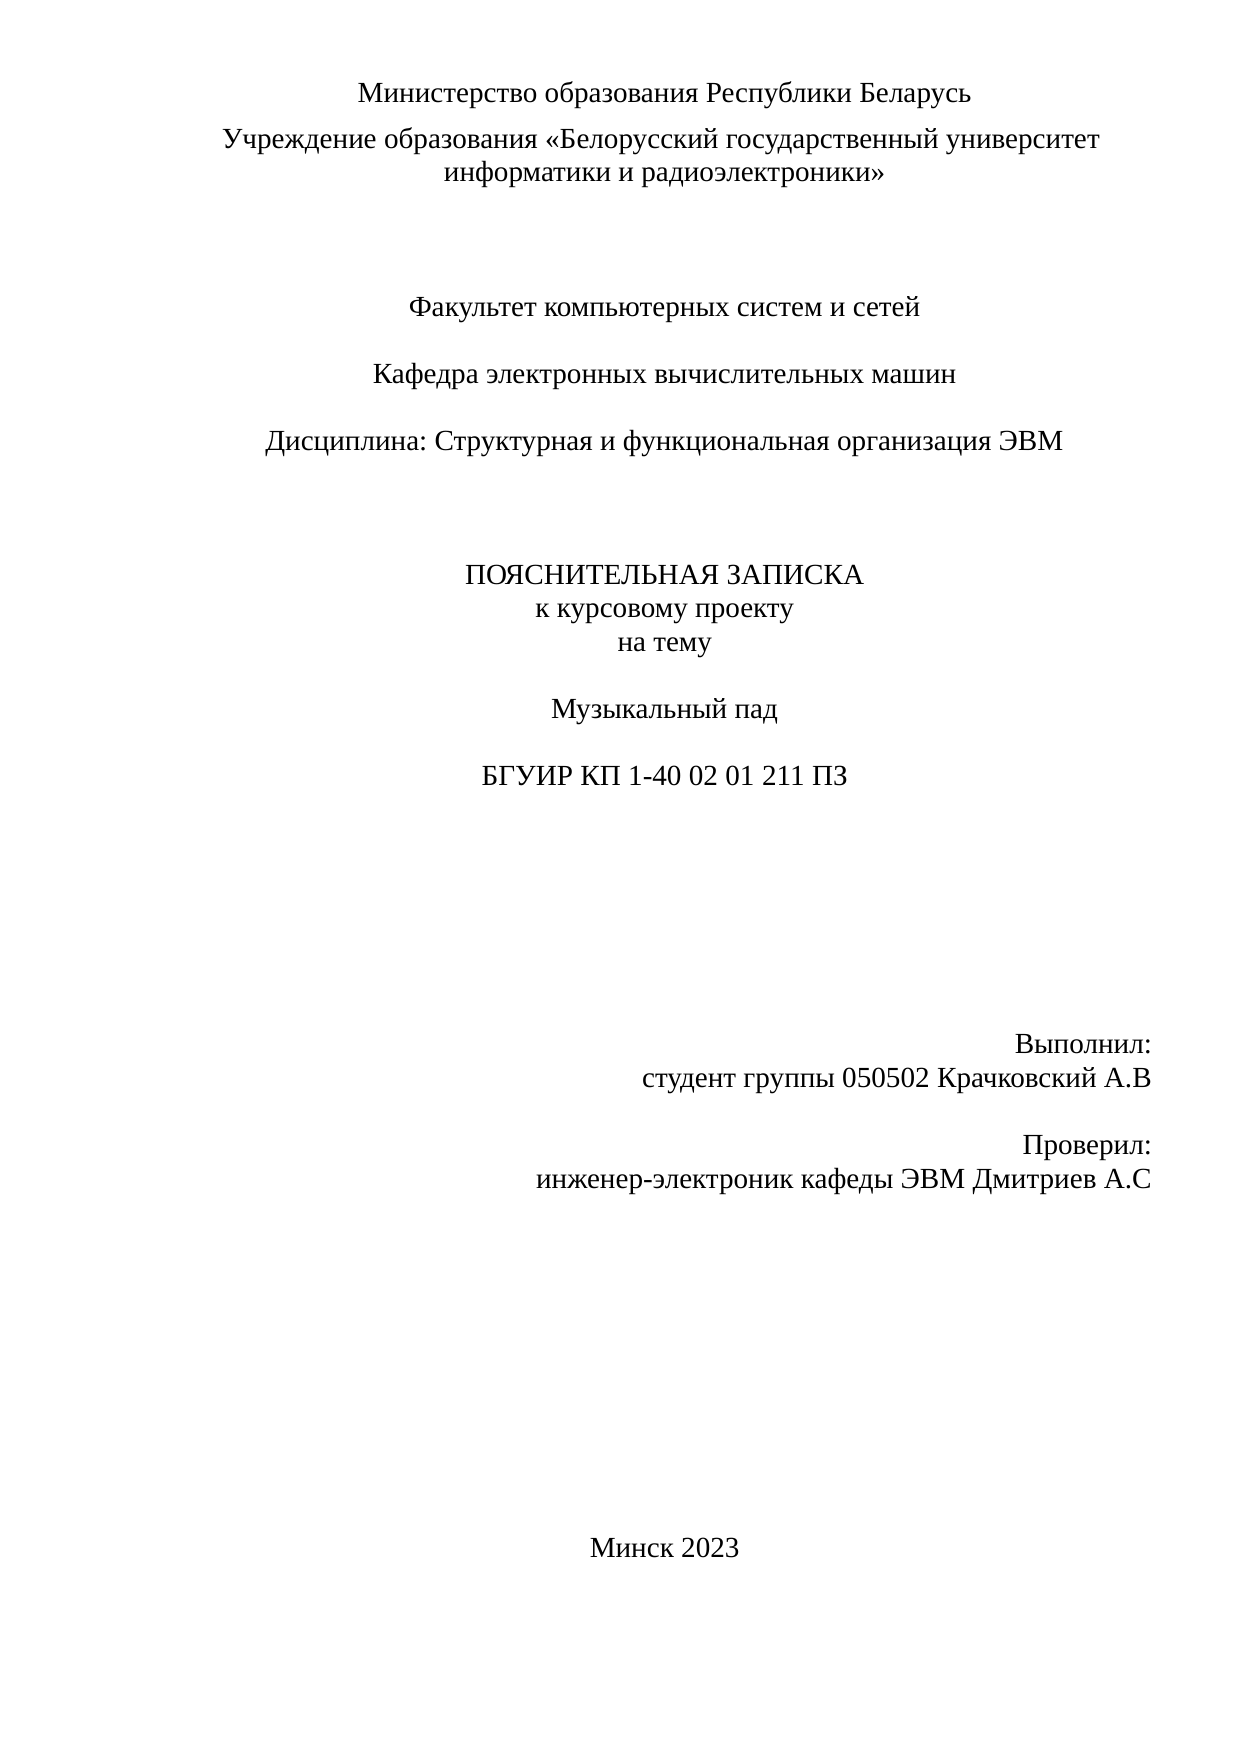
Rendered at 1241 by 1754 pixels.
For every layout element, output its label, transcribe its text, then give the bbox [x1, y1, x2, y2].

text Министерство образования Республики Беларусь [177, 75, 1152, 108]
text Минск 2023 [177, 1530, 1152, 1563]
text на тему [177, 624, 1152, 658]
text Дисциплина: Структурная и функциональная организация ЭВМ [177, 423, 1152, 456]
text студент группы 050502 Крачковский А.В [177, 1060, 1152, 1094]
text ПОЯСНИТЕЛЬНАЯ ЗАПИСКА [177, 557, 1152, 591]
text БГУИР КП 1-40 02 01 211 ПЗ [177, 758, 1152, 792]
text Учреждение образования «Белорусский государственный университет информатики и радиоэлектроники» [177, 121, 1152, 188]
text Музыкальный пад [177, 691, 1152, 725]
text к курсовому проекту [177, 591, 1152, 624]
text Выполнил: [709, 1027, 1152, 1060]
text инженер-электроник кафеды ЭВМ Дмитриев А.С [177, 1161, 1152, 1194]
text Факультет компьютерных систем и сетей [177, 289, 1152, 322]
text Проверил: [709, 1127, 1152, 1161]
text Кафедра электронных вычислительных машин [177, 356, 1152, 389]
